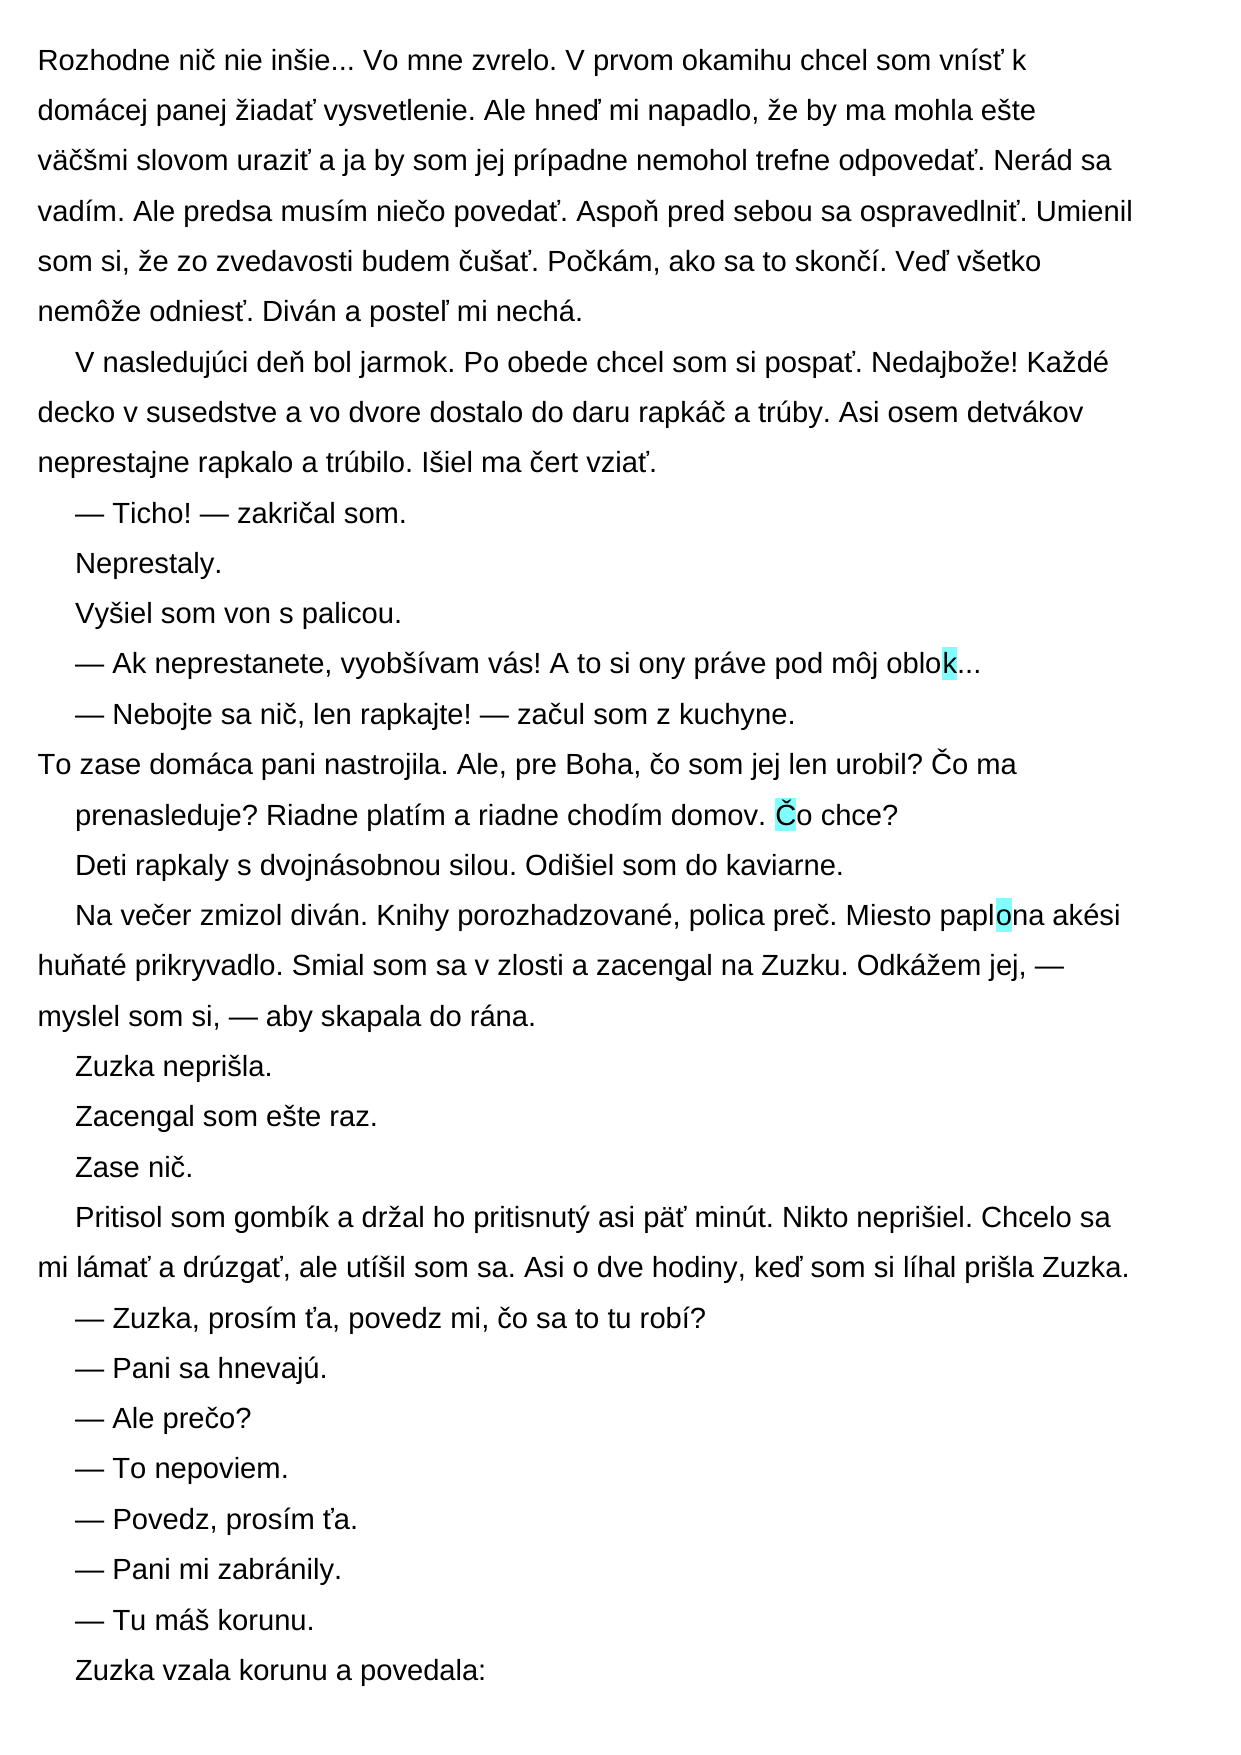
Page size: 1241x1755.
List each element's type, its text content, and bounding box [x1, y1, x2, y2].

text Zuzka neprišla. [37, 1049, 1136, 1083]
text — Ticho! — zakričal som. [37, 496, 1136, 529]
text — Nebojte sa nič, len rapkajte! — začul som z kuchyne. [37, 697, 1136, 730]
text Zuzka vzala korunu a povedala: [37, 1653, 1136, 1686]
text — Ale prečo? [37, 1401, 1136, 1435]
text Pritisol som gombík a držal ho pritisnutý asi päť minút. Nikto neprišiel. Chcelo sa mi lámať a drúzgať, ale utíšil som sa. Asi o dve hodiny, keď som si líhal prišla Zuzka. [37, 1200, 1136, 1284]
text Neprestaly. [37, 546, 1136, 579]
text — To nepoviem. [37, 1452, 1136, 1485]
text Zase nič. [37, 1150, 1136, 1183]
text — Povedz, prosím ťa. [37, 1502, 1136, 1535]
text V nasledujúci deň bol jarmok. Po obede chcel som si pospať. Nedajbože! Každé decko v susedstve a vo dvore dostalo do daru rapkáč a trúby. Asi osem detvákov neprestajne rapkalo a trúbilo. Išiel ma čert vziať. [37, 345, 1136, 479]
text To zase domáca pani nastrojila. Ale, pre Boha, čo som jej len urobil? Čo ma prenasleduje? Riadne platím a riadne chodím domov. Čo chce? [37, 747, 1136, 831]
text Vyšiel som von s palicou. [37, 596, 1136, 630]
text Zacengal som ešte raz. [37, 1099, 1136, 1133]
text — Tu máš korunu. [37, 1602, 1136, 1636]
text Rozhodne nič nie inšie... Vo mne zvrelo. V prvom okamihu chcel som vnísť k domácej panej žiadať vysvetlenie. Ale hneď mi napadlo, že by ma mohla ešte väčšmi slovom uraziť a ja by som jej prípadne nemohol trefne odpovedať. Nerád sa vadím. Ale predsa musím niečo povedať. Aspoň pred sebou sa ospravedlniť. Umienil som si, že zo zvedavosti budem čušať. Počkám, ako sa to skončí. Veď všetko nemôže odniesť. Diván a posteľ mi nechá. [37, 43, 1136, 328]
text — Ak neprestanete, vyobšívam vás! A to si ony práve pod môj oblok... [37, 647, 1136, 680]
text — Pani mi zabránily. [37, 1552, 1136, 1586]
text Deti rapkaly s dvojnásobnou silou. Odišiel som do kaviarne. [37, 848, 1136, 881]
text — Pani sa hnevajú. [37, 1351, 1136, 1384]
text — Zuzka, prosím ťa, povedz mi, čo sa to tu robí? [37, 1301, 1136, 1334]
text Na večer zmizol diván. Knihy porozhadzované, polica preč. Miesto paplona akési huňaté prikryvadlo. Smial som sa v zlosti a zacengal na Zuzku. Odkážem jej, — myslel som si, — aby skapala do rána. [37, 898, 1136, 1032]
